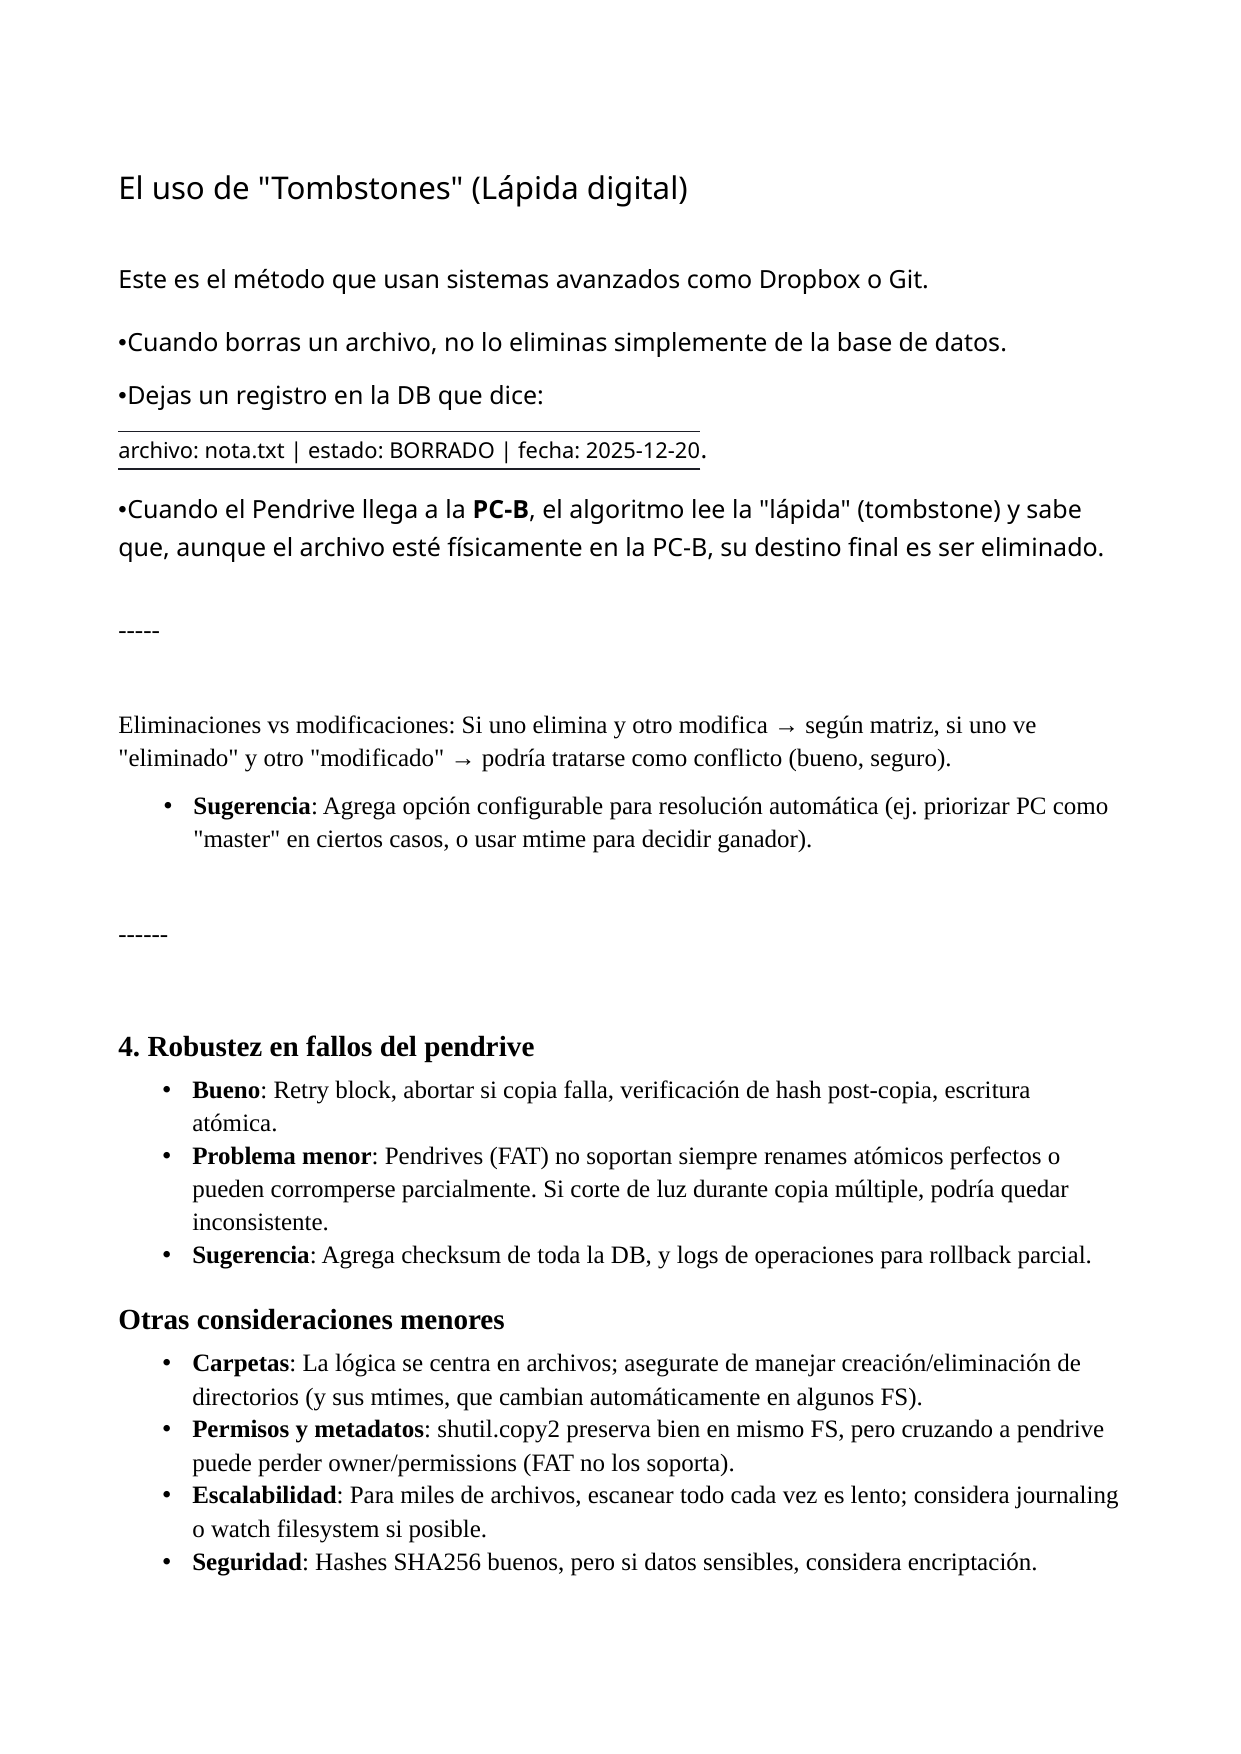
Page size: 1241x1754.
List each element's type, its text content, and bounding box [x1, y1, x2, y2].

list Permisos y metadatos: shutil.copy2 preserva bien en mismo FS, pero cruzando a pendrive puede perder owner/permissions (FAT no los soporta). [162, 1414, 1122, 1476]
text ------ [118, 919, 1122, 948]
text Este es el método que usan sistemas avanzados como Dropbox o Git. [118, 259, 1122, 296]
text El uso de "Tombstones" (Lápida digital) [118, 165, 1122, 209]
text ----- [118, 582, 1122, 644]
list Problema menor: Pendrives (FAT) no soportan siempre renames atómicos perfectos o pueden corromperse parcialmente. Si corte de luz durante copia múltiple, podría quedar inconsistente. [162, 1141, 1122, 1236]
list Bueno: Retry block, abortar si copia falla, verificación de hash post-copia, escritura atómica. [162, 1075, 1122, 1137]
subtitle 4. Robustez en fallos del pendrive [118, 1029, 1122, 1063]
list Cuando borras un archivo, no lo eliminas simplemente de la base de datos. [118, 321, 1122, 359]
list Sugerencia: Agrega checksum de toda la DB, y logs de operaciones para rollback parcial. [162, 1240, 1122, 1269]
list Dejas un registro en la DB que dice: [118, 377, 1122, 412]
list archivo: nota.txt | estado: BORRADO | fecha: 2025-12-20. [118, 431, 1122, 470]
list Seguridad: Hashes SHA256 buenos, pero si datos sensibles, considera encriptación. [162, 1547, 1122, 1575]
text Eliminaciones vs modificaciones: Si uno elimina y otro modifica → según matriz, si uno ve "eliminado" y otro "modificado" → podría tratarse como conflicto (bueno, seguro). [118, 711, 1122, 772]
subtitle Otras consideraciones menores [118, 1302, 1122, 1336]
list Escalabilidad: Para miles de archivos, escanear todo cada vez es lento; considera journaling o watch filesystem si posible. [162, 1481, 1122, 1542]
list Carpetas: La lógica se centra en archivos; asegurate de manejar creación/eliminación de directorios (y sus mtimes, que cambian automáticamente en algunos FS). [162, 1348, 1122, 1410]
list Cuando el Pendrive llega a la PC-B, el algoritmo lee la "lápida" (tombstone) y sabe que, aunque el archivo esté físicamente en la PC-B, su destino final es ser eliminado. [118, 488, 1122, 563]
list Sugerencia: Agrega opción configurable para resolución automática (ej. priorizar PC como "master" en ciertos casos, o usar mtime para decidir ganador). [164, 791, 1122, 853]
